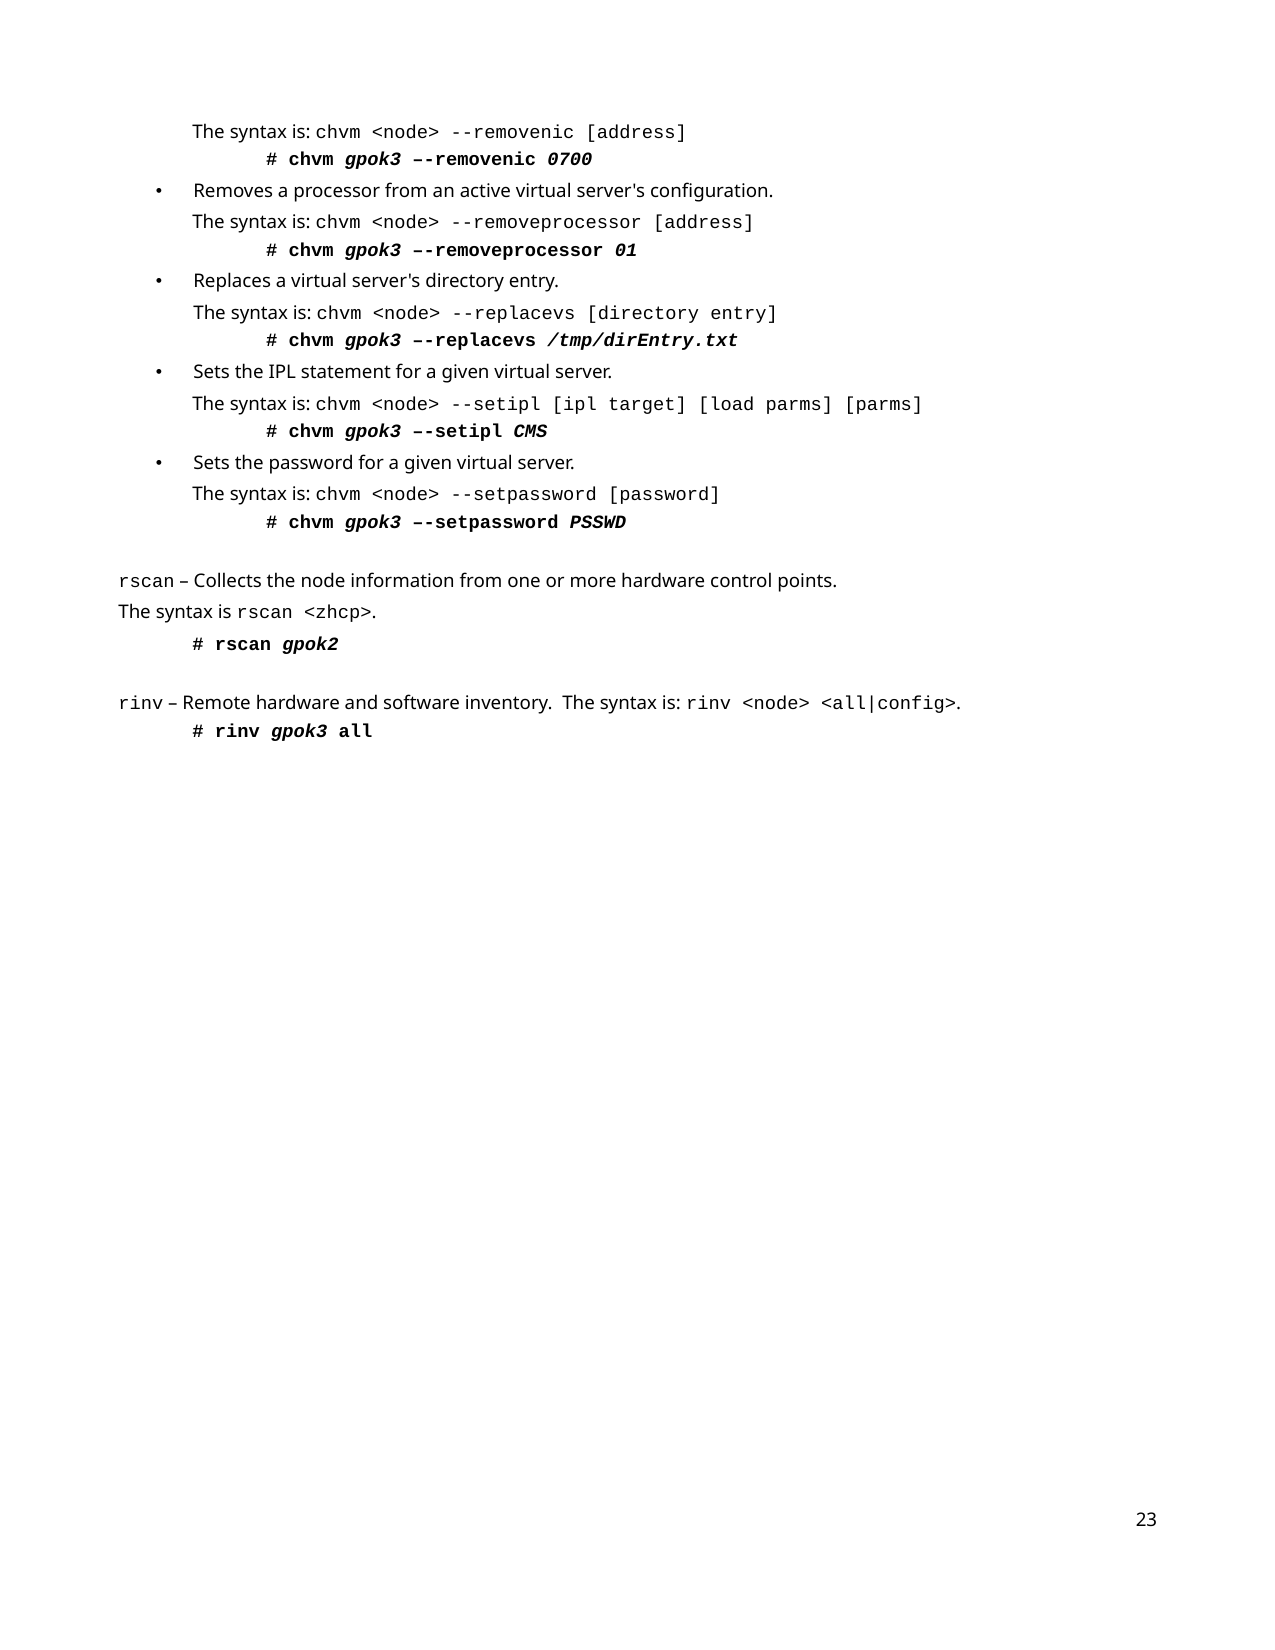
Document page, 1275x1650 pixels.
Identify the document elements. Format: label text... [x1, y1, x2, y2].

text The syntax is: chvm <node> --setpassword [password] [118, 481, 1157, 506]
text # chvm gpok3 –-removeprocessor 01 [118, 241, 1157, 262]
text The syntax is rscan <zhcp>. [118, 599, 1157, 624]
list Sets the password for a given virtual server. [156, 449, 1157, 474]
text # rinv gpok3 all [118, 721, 1157, 743]
text # rscan gpok2 [118, 631, 1157, 656]
text rscan – Collects the node information from one or more hardware control points. [118, 567, 1157, 593]
text # chvm gpok3 –-removenic 0700 [118, 150, 1157, 171]
text rinv – Remote hardware and software inventory. The syntax is: rinv <node> <all|config>. [118, 689, 1157, 715]
list Sets the IPL statement for a given virtual server. [156, 358, 1157, 384]
text The syntax is: chvm <node> --setipl [ipl target] [load parms] [parms] [118, 390, 1157, 416]
list Replaces a virtual server's directory entry. [156, 268, 1157, 293]
text # chvm gpok3 –-setipl CMS [118, 422, 1157, 443]
list Removes a processor from an active virtual server's configuration. [156, 177, 1157, 203]
text # chvm gpok3 –-replacevs /tmp/dirEntry.txt [118, 331, 1157, 352]
text # chvm gpok3 –-setpassword PSSWD [118, 512, 1157, 534]
text The syntax is: chvm <node> --removenic [address] [118, 118, 1157, 144]
text The syntax is: chvm <node> --removeprocessor [address] [118, 209, 1157, 234]
list The syntax is: chvm <node> --replacevs [directory entry] [156, 299, 1157, 325]
